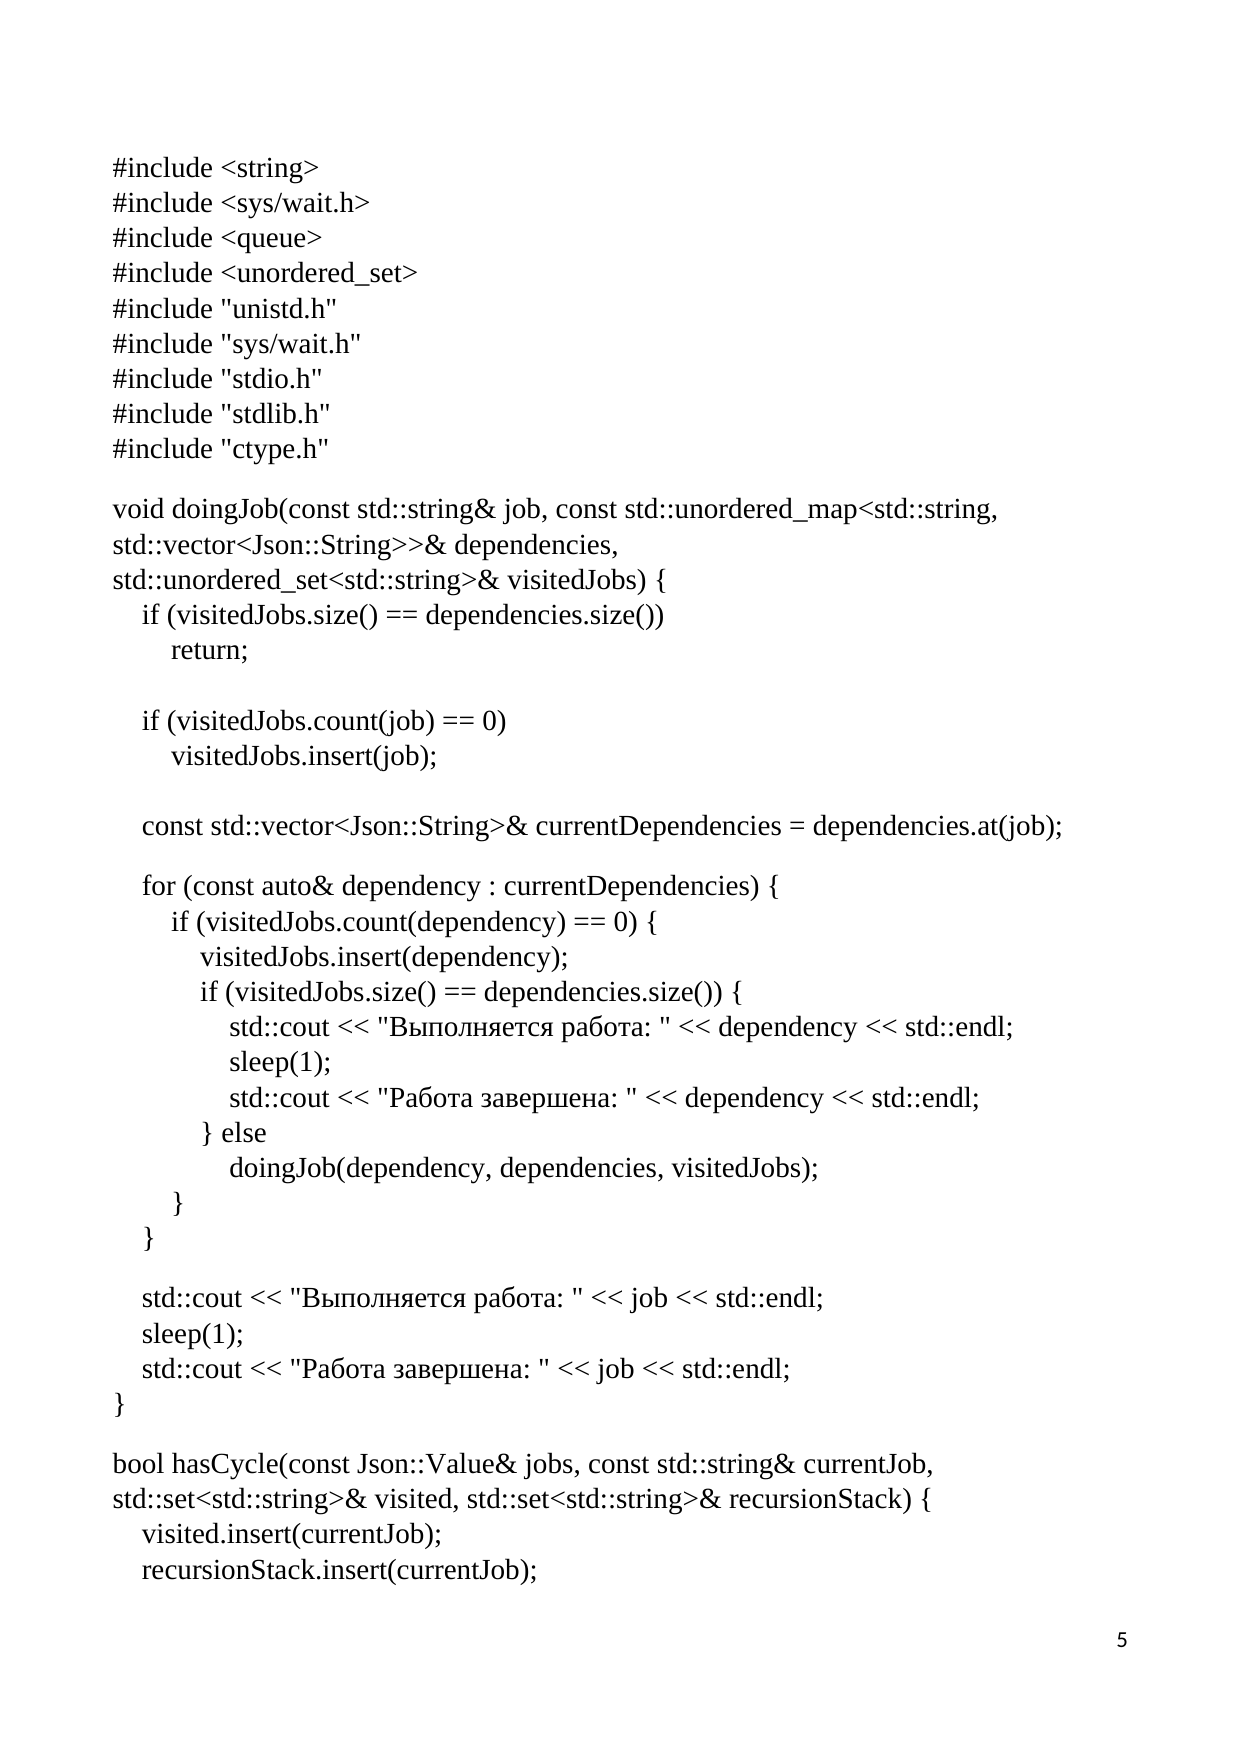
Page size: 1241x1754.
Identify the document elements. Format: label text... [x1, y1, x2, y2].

text #include "ctype.h" [112, 432, 1128, 465]
text visited.insert(currentJob); [112, 1517, 1128, 1550]
text return; [112, 632, 1128, 666]
text #include "stdio.h" [112, 361, 1128, 395]
text sleep(1); [112, 1316, 1128, 1349]
text #include <sys/wait.h> [112, 185, 1128, 219]
text std::cout << "Выполняется работа: " << dependency << std::endl; [112, 1009, 1128, 1043]
text if (visitedJobs.count(dependency) == 0) { [112, 904, 1128, 937]
text void doingJob(const std::string& job, const std::unordered_map<std::string, std::vector<Json::String>>& dependencies, [112, 492, 1128, 560]
text visitedJobs.insert(dependency); [112, 939, 1128, 972]
text std::cout << "Выполняется работа: " << job << std::endl; [112, 1281, 1128, 1314]
text #include "sys/wait.h" [112, 326, 1128, 359]
text if (visitedJobs.size() == dependencies.size()) { [112, 974, 1128, 1008]
text std::cout << "Работа завершена: " << job << std::endl; [112, 1351, 1128, 1384]
text } else [112, 1115, 1128, 1148]
text if (visitedJobs.count(job) == 0) [112, 703, 1128, 736]
text visitedJobs.insert(job); [112, 738, 1128, 772]
text #include "unistd.h" [112, 291, 1128, 324]
text doingJob(dependency, dependencies, visitedJobs); [112, 1150, 1128, 1184]
text sleep(1); [112, 1044, 1128, 1078]
text bool hasCycle(const Json::Value& jobs, const std::string& currentJob, std::set<std::string>& visited, std::set<std::string>& recursionStack) { [112, 1446, 1128, 1515]
text } [112, 1221, 1128, 1254]
text const std::vector<Json::String>& currentDependencies = dependencies.at(job); [112, 808, 1128, 842]
text std::unordered_set<std::string>& visitedJobs) { [112, 562, 1128, 596]
text recursionStack.insert(currentJob); [112, 1552, 1128, 1585]
text } [112, 1386, 1128, 1420]
text #include <queue> [112, 220, 1128, 254]
text #include <string> [112, 150, 1128, 183]
text } [112, 1185, 1128, 1219]
text for (const auto& dependency : currentDependencies) { [112, 868, 1128, 902]
text #include "stdlib.h" [112, 396, 1128, 430]
text if (visitedJobs.size() == dependencies.size()) [112, 597, 1128, 631]
text std::cout << "Работа завершена: " << dependency << std::endl; [112, 1080, 1128, 1113]
text #include <unordered_set> [112, 256, 1128, 289]
